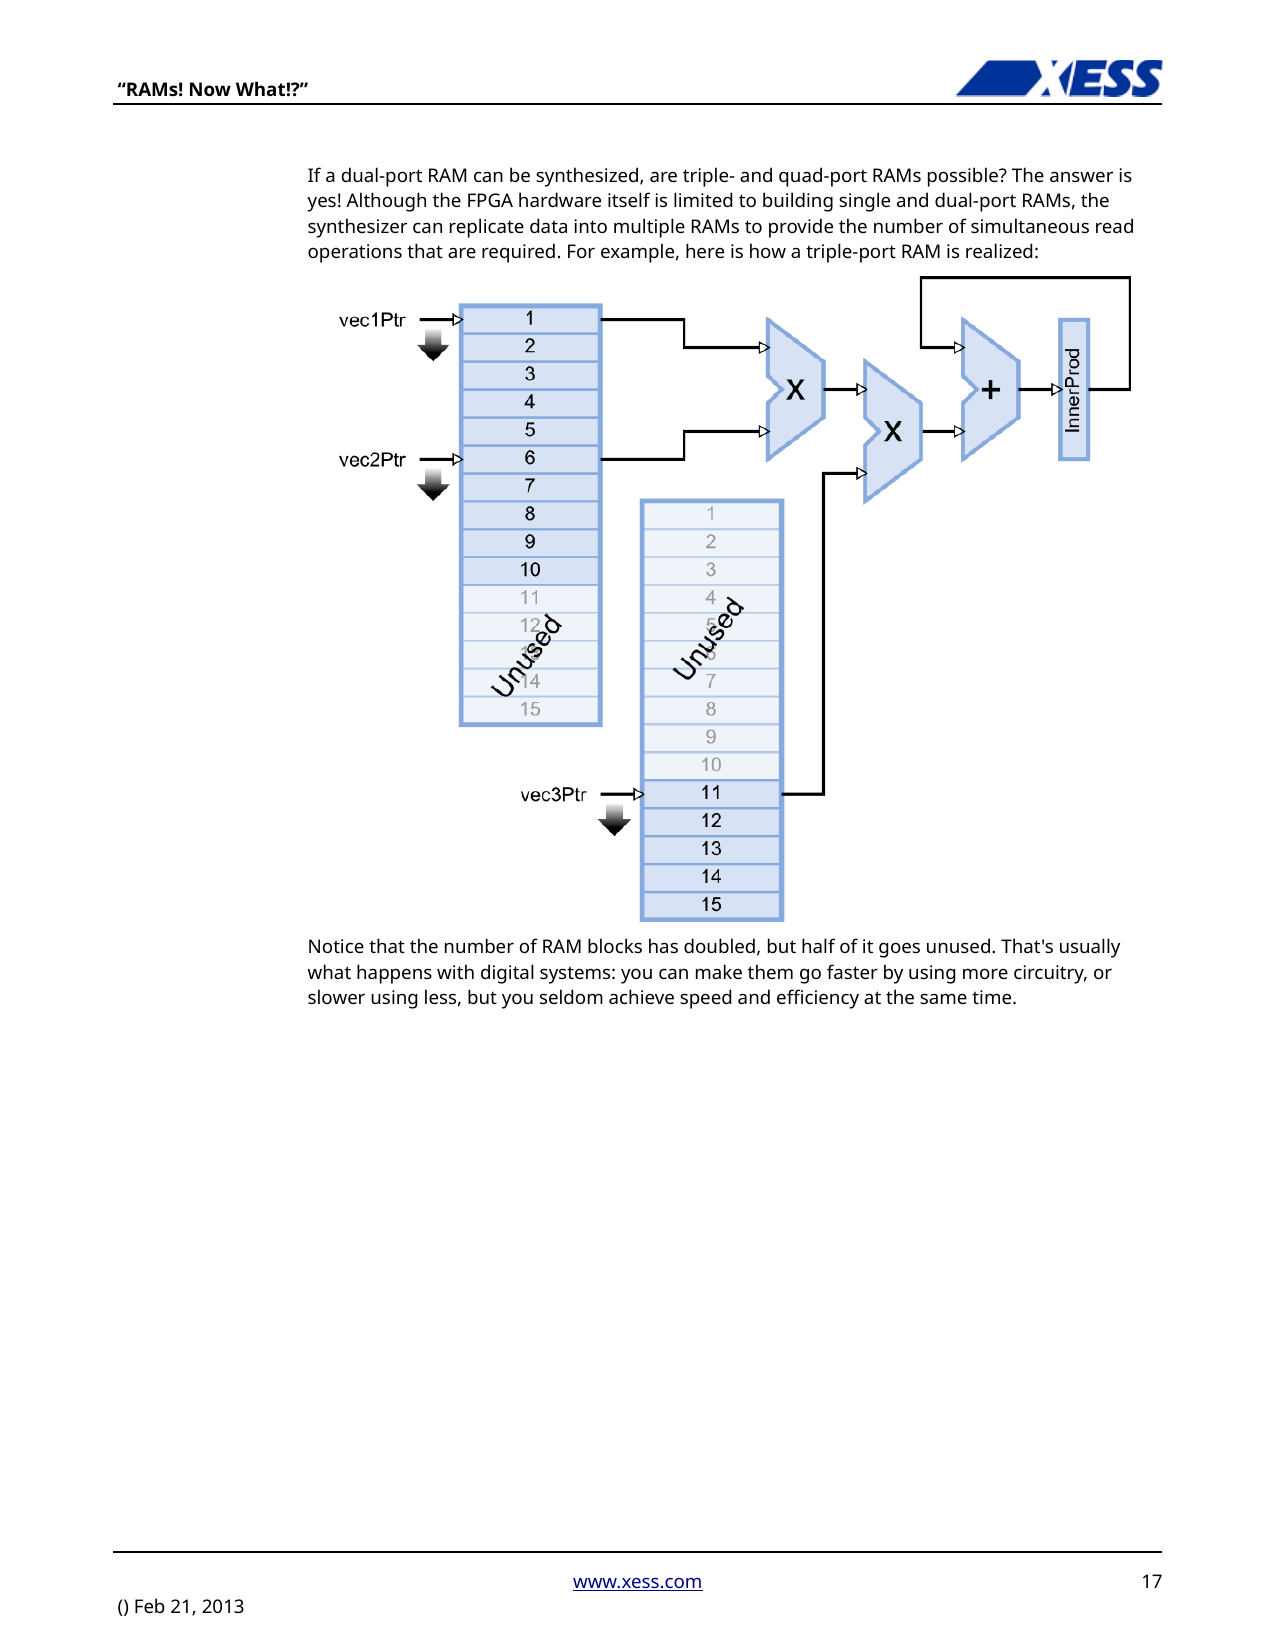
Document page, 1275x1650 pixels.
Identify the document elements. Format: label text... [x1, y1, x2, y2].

text If a dual-port RAM can be synthesized, are triple- and quad-port RAMs possible? The answer is yes! Although the FPGA hardware itself is limited to building single and dual-port RAMs, the synthesizer can replicate data into multiple RAMs to provide the number of simultaneous read operations that are required. For example, here is how a triple-port RAM is realized: [307, 162, 1162, 264]
picture [955, 60, 1163, 97]
picture [339, 276, 1131, 922]
text Notice that the number of RAM blocks has doubled, but half of it goes unused. That's usually what happens with digital systems: you can make them go faster by using more circuitry, or slower using less, but you seldom achieve speed and efficiency at the same time. [307, 934, 1162, 1010]
